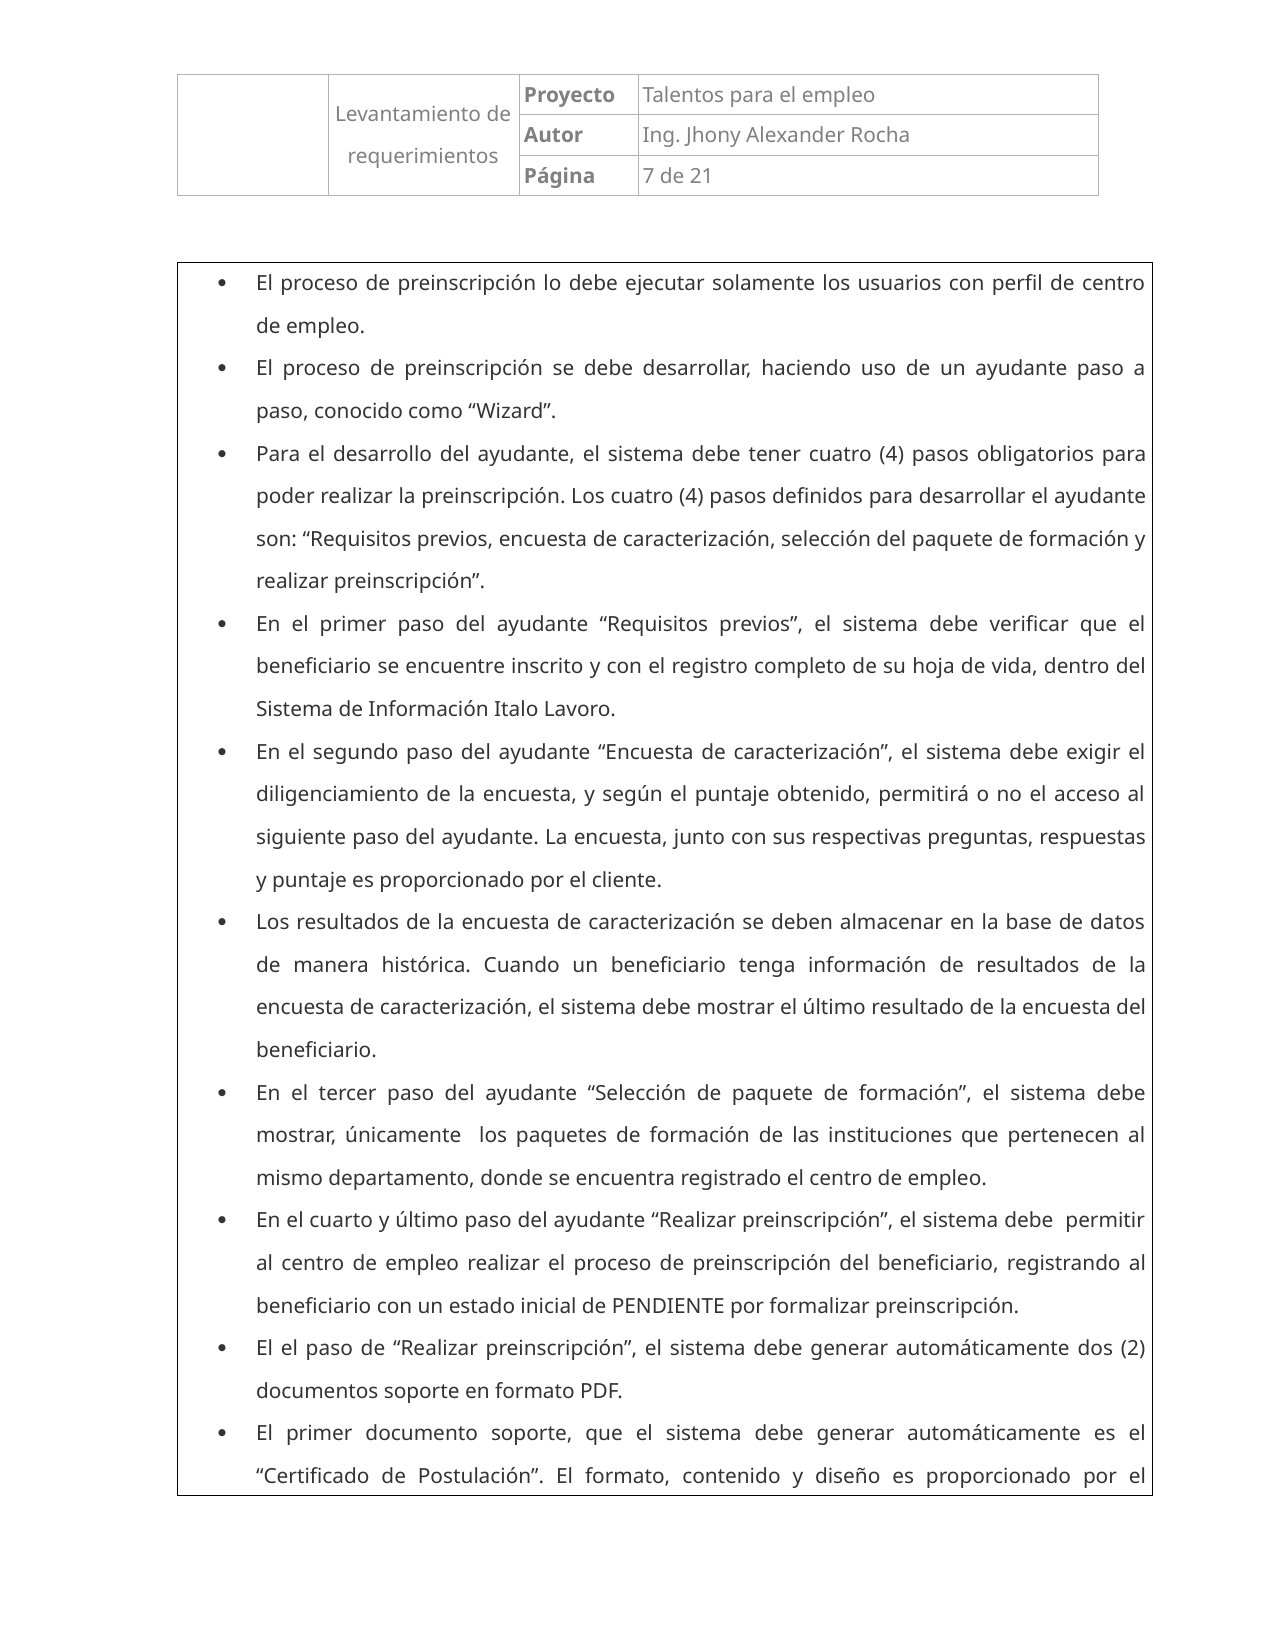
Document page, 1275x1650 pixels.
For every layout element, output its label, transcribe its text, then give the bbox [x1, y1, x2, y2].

table_cell Durante el proceso de realizar la preinscripción de un beneficiario, se debe tener en cuenta las siguientes condiciones: El proceso de preinscripción lo debe ejecutar solamente los usuarios con perfil de centro de empleo. El proceso de preinscripción se debe desarrollar, haciendo uso de un ayudante paso a paso, conocido como “Wizard”. Para el desarrollo del ayudante, el sistema debe tener cuatro (4) pasos obligatorios para poder realizar la preinscripción. Los cuatro (4) pasos definidos para desarrollar el ayudante son: “Requisitos previos, encuesta de caracterización, selección del paquete de formación y realizar preinscripción”. En el primer paso del ayudante “Requisitos previos”, el sistema debe verificar que el beneficiario se encuentre inscrito y con el registro completo de su hoja de vida, dentro del Sistema de Información Italo Lavoro. En el segundo paso del ayudante “Encuesta de caracterización”, el sistema debe exigir el diligenciamiento de la encuesta, y según el puntaje obtenido, permitirá o no el acceso al siguiente paso del ayudante. La encuesta, junto con sus respectivas preguntas, respuestas y puntaje es proporcionado por el cliente. Los resultados de la encuesta de caracterización se deben almacenar en la base de datos de manera histórica. Cuando un beneficiario tenga información de resultados de la encuesta de caracterización, el sistema debe mostrar el último resultado de la encuesta del beneficiario. En el tercer paso del ayudante “Selección de paquete de formación”, el sistema debe mostrar, únicamente los paquetes de formación de las instituciones que pertenecen al mismo departamento, donde se encuentra registrado el centro de empleo. En el cuarto y último paso del ayudante “Realizar preinscripción”, el sistema debe permitir al centro de empleo realizar el proceso de preinscripción del beneficiario, registrando al beneficiario con un estado inicial de PENDIENTE por formalizar preinscripción. El el paso de “Realizar preinscripción”, el sistema debe generar automáticamente dos (2) documentos soporte en formato PDF. El primer documento soporte, que el sistema debe generar automáticamente es el “Certificado de Postulación”. El formato, contenido y diseño es proporcionado por el cliente. El segundo documento soporte, que el sistema debe generar automáticamente es el formato de “Carta de Compromiso”. El formato, contenido y diseño es proporcionado por el cliente. El sistema debe permitir, realizar preinscripción, mientras se encuentre dentro del intervalo de tiempo definido para realizar este proceso. El sistema debe controlar la preinscripción por beneficiario, donde sólo se debe permitir una sola preinscripción por beneficiario en una misma convocatoria. El sistema debe permitir al beneficiario inscribirse en varias convocatorias. El sistema debe controlar que el registro del beneficiario, sea realizado únicamente, sí el beneficiario pertenece al mismo departamento, del centro de empleo y de la institución de formación. [178, 263, 1152, 1495]
